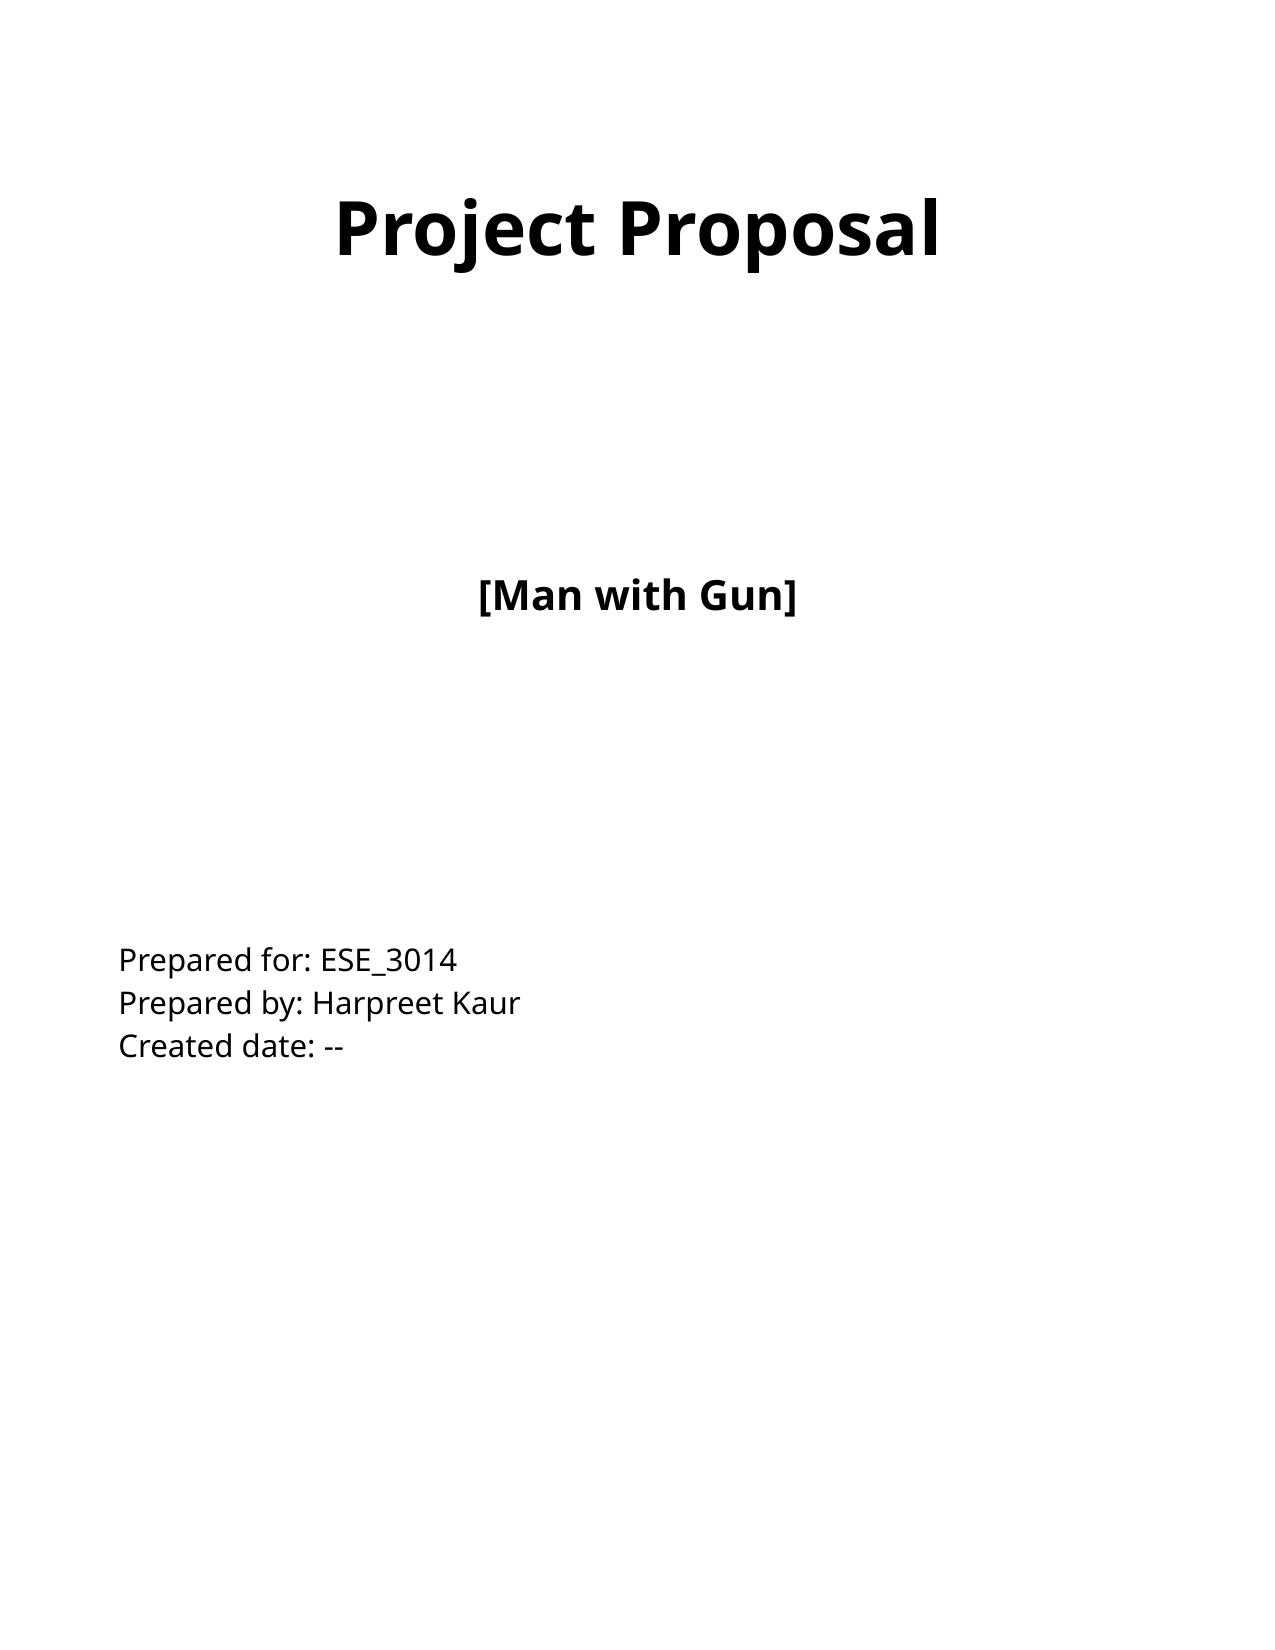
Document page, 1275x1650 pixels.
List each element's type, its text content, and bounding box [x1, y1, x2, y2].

text Prepared by: Harpreet Kaur [118, 981, 1157, 1023]
text Prepared for: ESE_3014 [118, 938, 1157, 981]
text Project Proposal [118, 176, 1157, 278]
text Created date: -- [118, 1023, 1157, 1066]
text [Man with Gun] [118, 565, 1157, 622]
